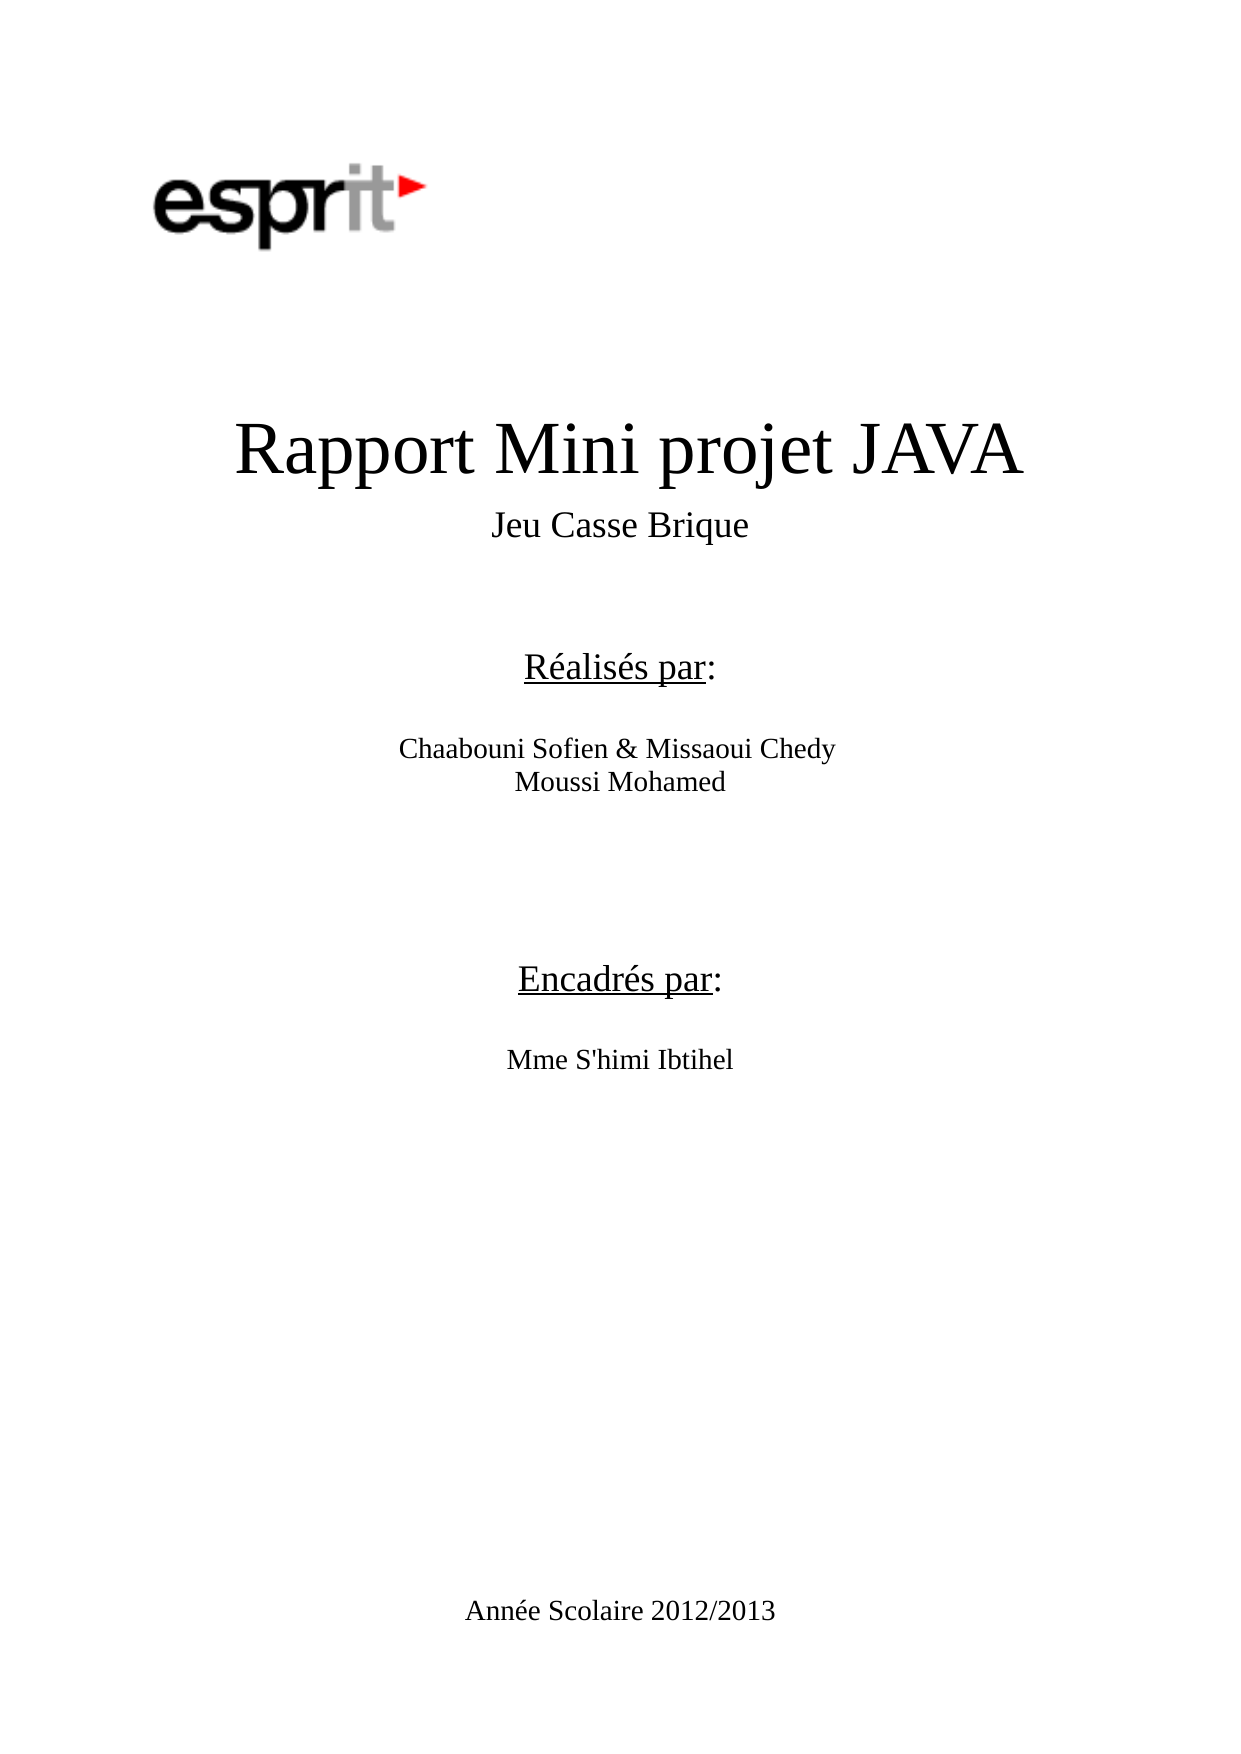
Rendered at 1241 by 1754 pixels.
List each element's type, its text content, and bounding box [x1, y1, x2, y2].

text Chaabouni Sofien & Missaoui Chedy [118, 731, 1122, 764]
text Mme S'himi Ibtihel [118, 1042, 1122, 1076]
text Moussi Mohamed [118, 764, 1122, 798]
picture [118, 118, 469, 260]
text Année Scolaire 2012/2013 [118, 1593, 1122, 1627]
text Réalisés par: [118, 645, 1122, 688]
text Jeu Casse Brique [118, 502, 1122, 546]
text Encadrés par: [118, 956, 1122, 999]
text Rapport Mini projet JAVA [118, 403, 1122, 489]
